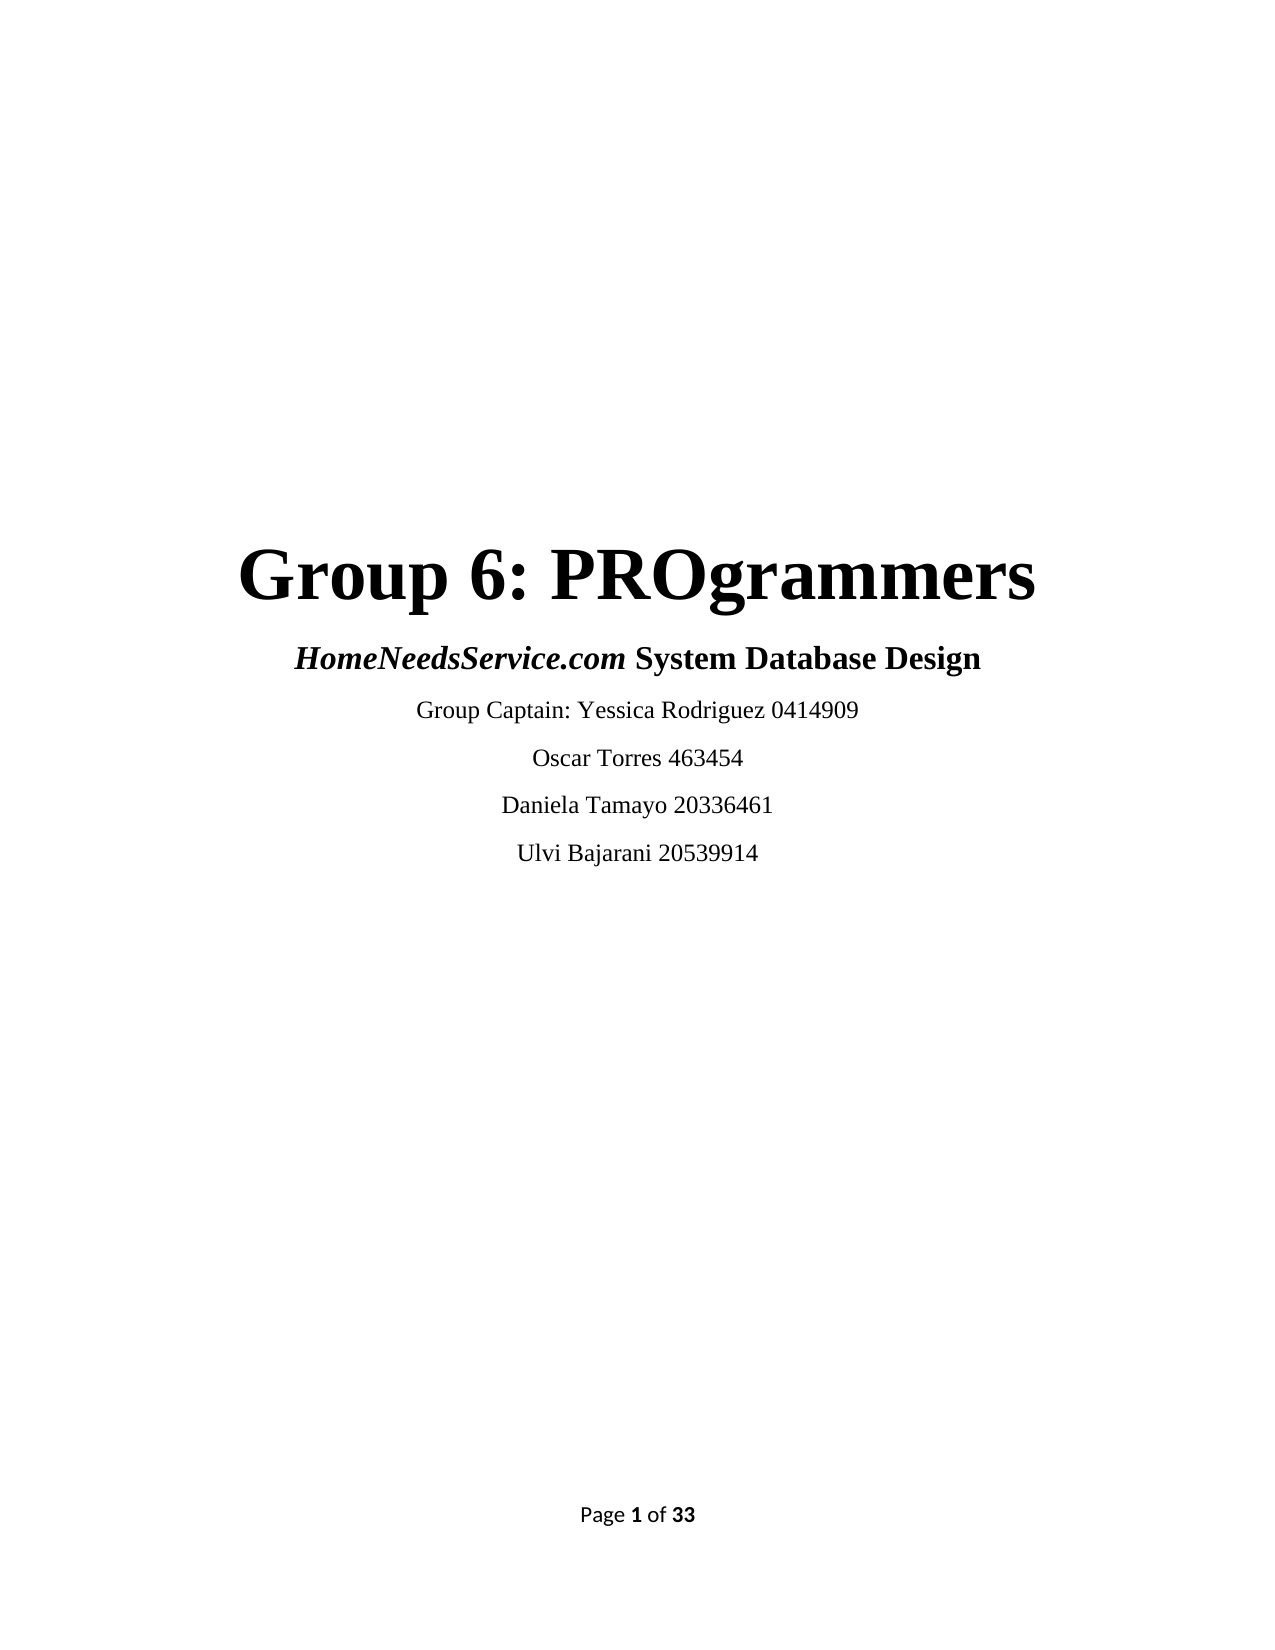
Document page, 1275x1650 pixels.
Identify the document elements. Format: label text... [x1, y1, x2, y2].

text HomeNeedsService.com System Database Design [150, 638, 1125, 676]
text Ulvi Bajarani 20539914 [150, 838, 1125, 867]
text Group Captain: Yessica Rodriguez 0414909 [150, 696, 1125, 724]
text Group 6: PROgrammers [150, 529, 1125, 615]
text Oscar Torres 463454 [150, 743, 1125, 772]
text Daniela Tamayo 20336461 [150, 790, 1125, 819]
